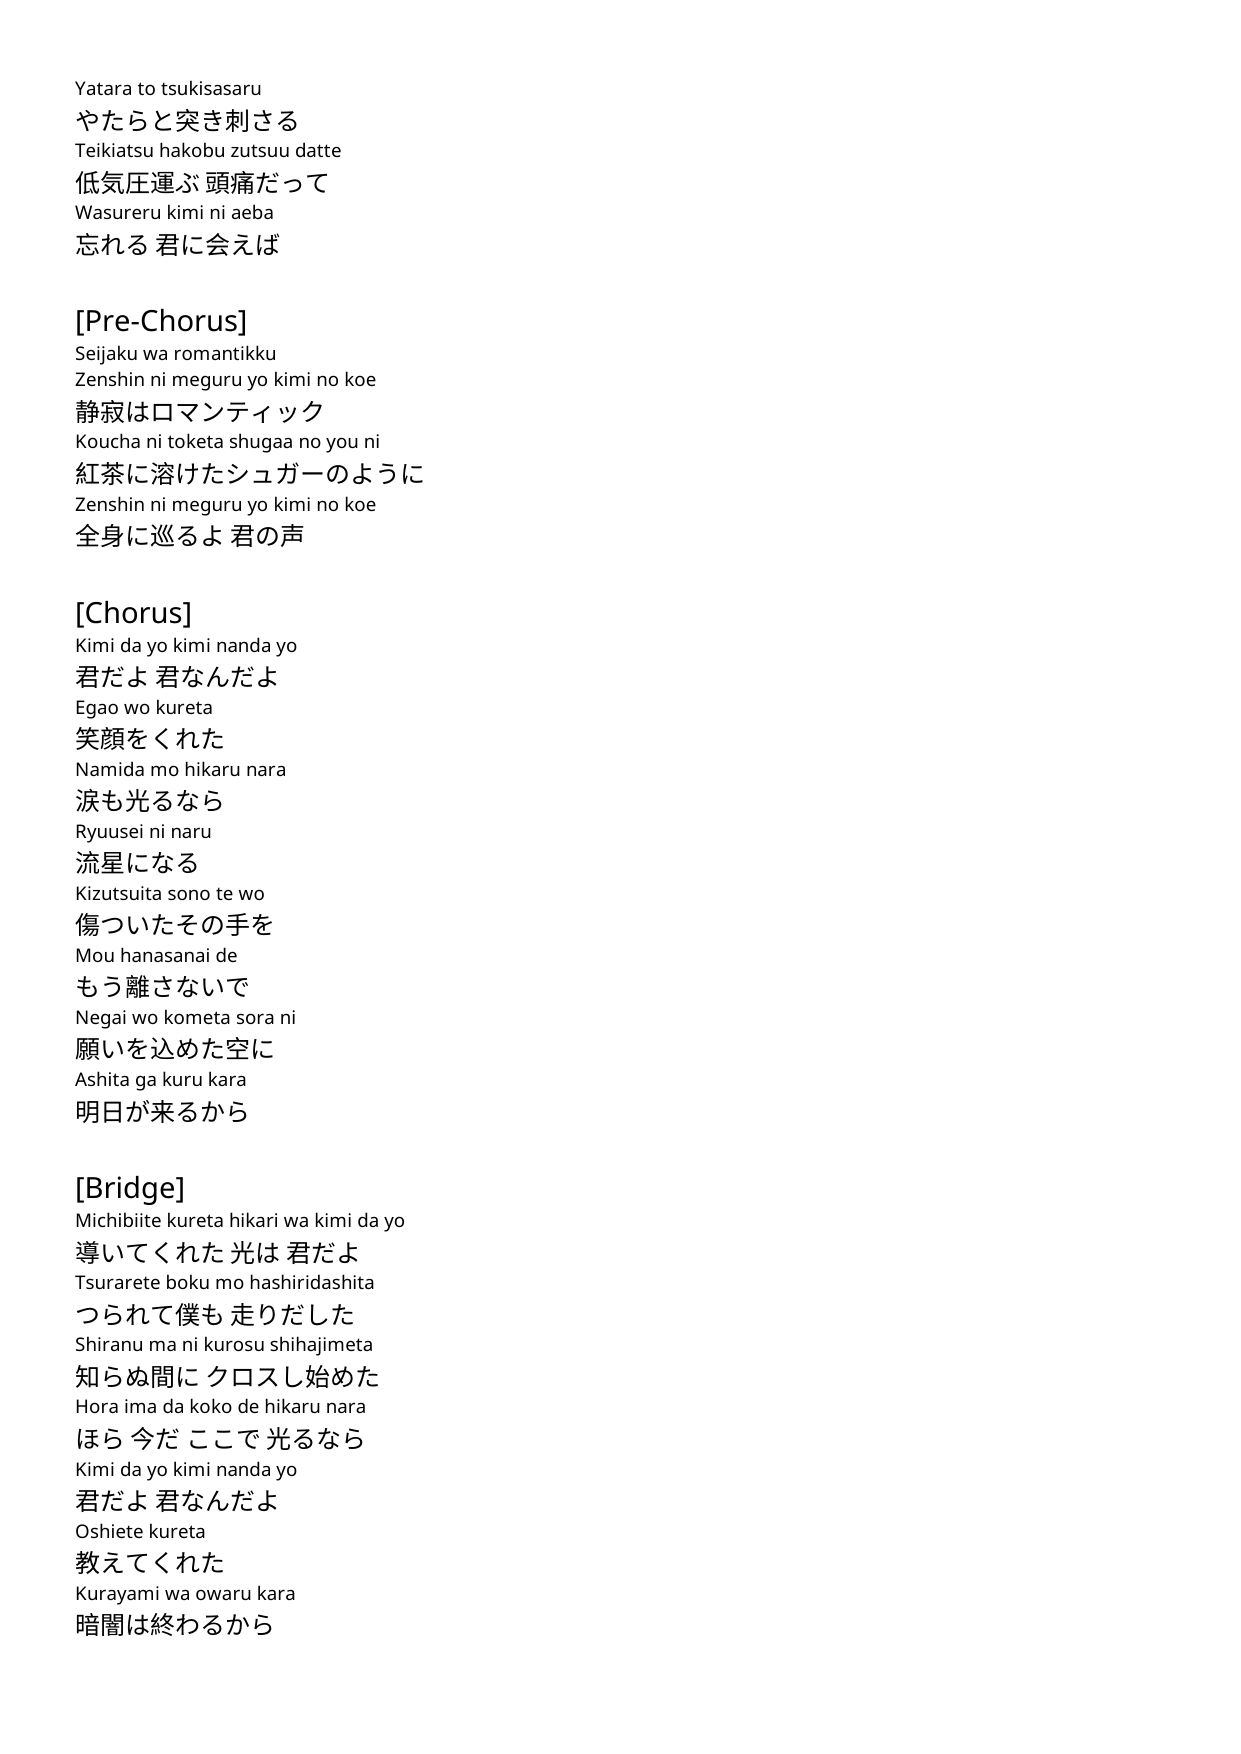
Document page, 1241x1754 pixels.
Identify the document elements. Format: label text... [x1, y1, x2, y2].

text Oshiete kureta [75, 1517, 1165, 1543]
text 導いてくれた 光は 君だよ [75, 1233, 1165, 1269]
text Namida mo hikaru nara [75, 756, 1165, 782]
text 流星になる [75, 844, 1165, 880]
text 笑顔をくれた [75, 719, 1165, 756]
text もう離さないで [75, 968, 1165, 1004]
text 明日が来るから [75, 1092, 1165, 1128]
text 君だよ 君なんだよ [75, 657, 1165, 693]
text Ryuusei ni naru [75, 818, 1165, 844]
text Kimi da yo kimi nanda yo [75, 631, 1165, 657]
text 紅茶に溶けたシュガーのように [75, 454, 1165, 490]
text Mou hanasanai de [75, 942, 1165, 968]
text Zenshin ni meguru yo kimi no koe [75, 366, 1165, 392]
text Kurayami wa owaru kara [75, 1579, 1165, 1606]
text Kimi da yo kimi nanda yo [75, 1455, 1165, 1481]
text Negai wo kometa sora ni [75, 1004, 1165, 1030]
text 暗闇は終わるから [75, 1606, 1165, 1642]
text Zenshin ni meguru yo kimi no koe [75, 490, 1165, 516]
text やたらと突き刺さる [75, 101, 1165, 137]
text Tsurarete boku mo hashiridashita [75, 1269, 1165, 1295]
text 君だよ 君なんだよ [75, 1481, 1165, 1517]
text 傷ついたその手を [75, 906, 1165, 942]
text [Chorus] [75, 592, 1165, 631]
text 低気圧運ぶ 頭痛だって [75, 163, 1165, 199]
text Hora ima da koko de hikaru nara [75, 1393, 1165, 1419]
text Ashita ga kuru kara [75, 1066, 1165, 1092]
text 願いを込めた空に [75, 1030, 1165, 1066]
text [Bridge] [75, 1168, 1165, 1207]
text Teikiatsu hakobu zutsuu datte [75, 137, 1165, 163]
text 全身に巡るよ 君の声 [75, 516, 1165, 552]
text Egao wo kureta [75, 693, 1165, 719]
text ほら 今だ ここで 光るなら [75, 1419, 1165, 1455]
text Wasureru kimi ni aeba [75, 199, 1165, 225]
text 忘れる 君に会えば [75, 225, 1165, 261]
text 教えてくれた [75, 1543, 1165, 1579]
text Shiranu ma ni kurosu shihajimeta [75, 1331, 1165, 1357]
text [Pre-Chorus] [75, 301, 1165, 340]
text つられて僕も 走りだした [75, 1295, 1165, 1331]
text 涙も光るなら [75, 782, 1165, 818]
text 静寂はロマンティック [75, 392, 1165, 428]
text Yatara to tsukisasaru [75, 75, 1165, 101]
text Michibiite kureta hikari wa kimi da yo [75, 1207, 1165, 1233]
text Seijaku wa romantikku [75, 340, 1165, 366]
text Koucha ni toketa shugaa no you ni [75, 428, 1165, 454]
text Kizutsuita sono te wo [75, 880, 1165, 906]
text 知らぬ間に クロスし始めた [75, 1357, 1165, 1393]
